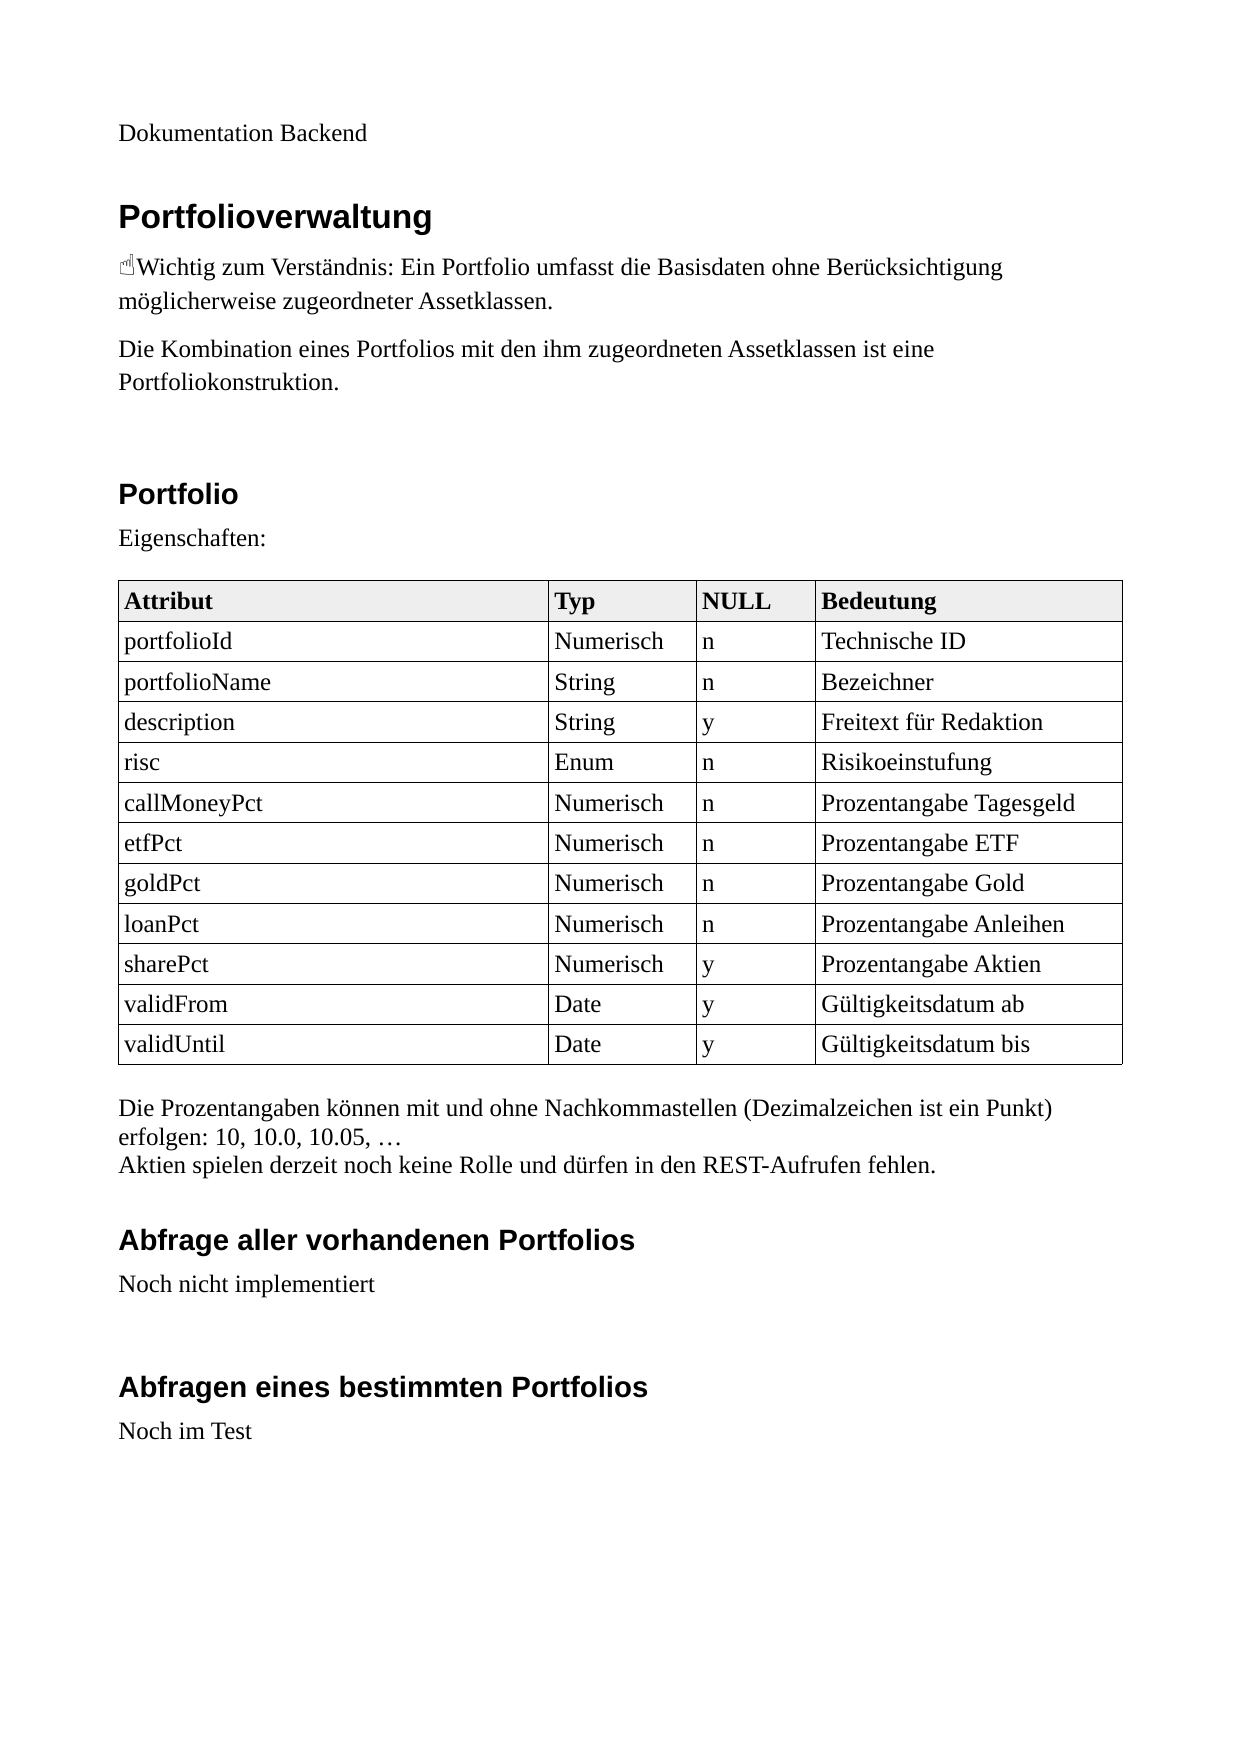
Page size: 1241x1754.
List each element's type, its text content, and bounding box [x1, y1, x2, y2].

table_cell n [697, 904, 815, 943]
table_cell Bezeichner [816, 662, 1122, 701]
table_cell Prozentangabe Gold [816, 864, 1122, 903]
table_cell String [549, 662, 696, 701]
table_cell Freitext für Redaktion [816, 702, 1122, 742]
table_cell Gültigkeitsdatum bis [816, 1025, 1122, 1064]
table_cell description [119, 702, 548, 742]
text ☝Wichtig zum Verständnis: Ein Portfolio umfasst die Basisdaten ohne Berücksichtigung möglicherweise zugeordneter Assetklassen. [118, 248, 1122, 315]
table_cell String [549, 702, 696, 742]
subtitle Abfrage aller vorhandenen Portfolios [118, 1222, 1122, 1256]
table_cell loanPct [119, 904, 548, 943]
table_cell validFrom [119, 985, 548, 1024]
table_cell sharePct [119, 944, 548, 983]
text Die Kombination eines Portfolios mit den ihm zugeordneten Assetklassen ist eine Portfoliokonstruktion. [118, 334, 1122, 396]
text Die Prozentangaben können mit und ohne Nachkommastellen (Dezimalzeichen ist ein Punkt) erfolgen: 10, 10.0, 10.05, … [118, 1093, 1122, 1150]
table_cell Prozentangabe ETF [816, 823, 1122, 862]
table_cell Numerisch [549, 864, 696, 903]
table_cell Numerisch [549, 783, 696, 822]
table_cell callMoneyPct [119, 783, 548, 822]
table_cell n [697, 783, 815, 822]
table_cell Prozentangabe Anleihen [816, 904, 1122, 943]
text Eigenschaften: [118, 523, 1122, 552]
table_cell portfolioName [119, 662, 548, 701]
text Noch im Test [118, 1416, 1122, 1444]
table_cell Date [549, 985, 696, 1024]
table_cell y [697, 985, 815, 1024]
table_header Bedeutung [816, 581, 1122, 621]
table_cell n [697, 864, 815, 903]
table_cell Prozentangabe Tagesgeld [816, 783, 1122, 822]
table_cell risc [119, 743, 548, 782]
table_cell Risikoeinstufung [816, 743, 1122, 782]
table_cell goldPct [119, 864, 548, 903]
table_cell n [697, 662, 815, 701]
table_cell Numerisch [549, 823, 696, 862]
table_header Attribut [119, 581, 548, 621]
table_cell validUntil [119, 1025, 548, 1064]
subtitle Portfolioverwaltung [118, 197, 1122, 236]
table_cell n [697, 622, 815, 661]
text Aktien spielen derzeit noch keine Rolle und dürfen in den REST-Aufrufen fehlen. [118, 1150, 1122, 1179]
table_cell Date [549, 1025, 696, 1064]
table_cell n [697, 743, 815, 782]
subtitle Abfragen eines bestimmten Portfolios [118, 1369, 1122, 1403]
table_cell Numerisch [549, 904, 696, 943]
table_cell y [697, 702, 815, 742]
table_cell Gültigkeitsdatum ab [816, 985, 1122, 1024]
table_cell Technische ID [816, 622, 1122, 661]
subtitle Portfolio [118, 477, 1122, 510]
table_header NULL [697, 581, 815, 621]
table_cell y [697, 944, 815, 983]
text Noch nicht implementiert [118, 1269, 1122, 1297]
table_header Typ [549, 581, 696, 621]
table_cell Numerisch [549, 944, 696, 983]
table_cell y [697, 1025, 815, 1064]
table_cell n [697, 823, 815, 862]
table_cell portfolioId [119, 622, 548, 661]
table_cell etfPct [119, 823, 548, 862]
table_cell Enum [549, 743, 696, 782]
table_cell Prozentangabe Aktien [816, 944, 1122, 983]
table_cell Numerisch [549, 622, 696, 661]
